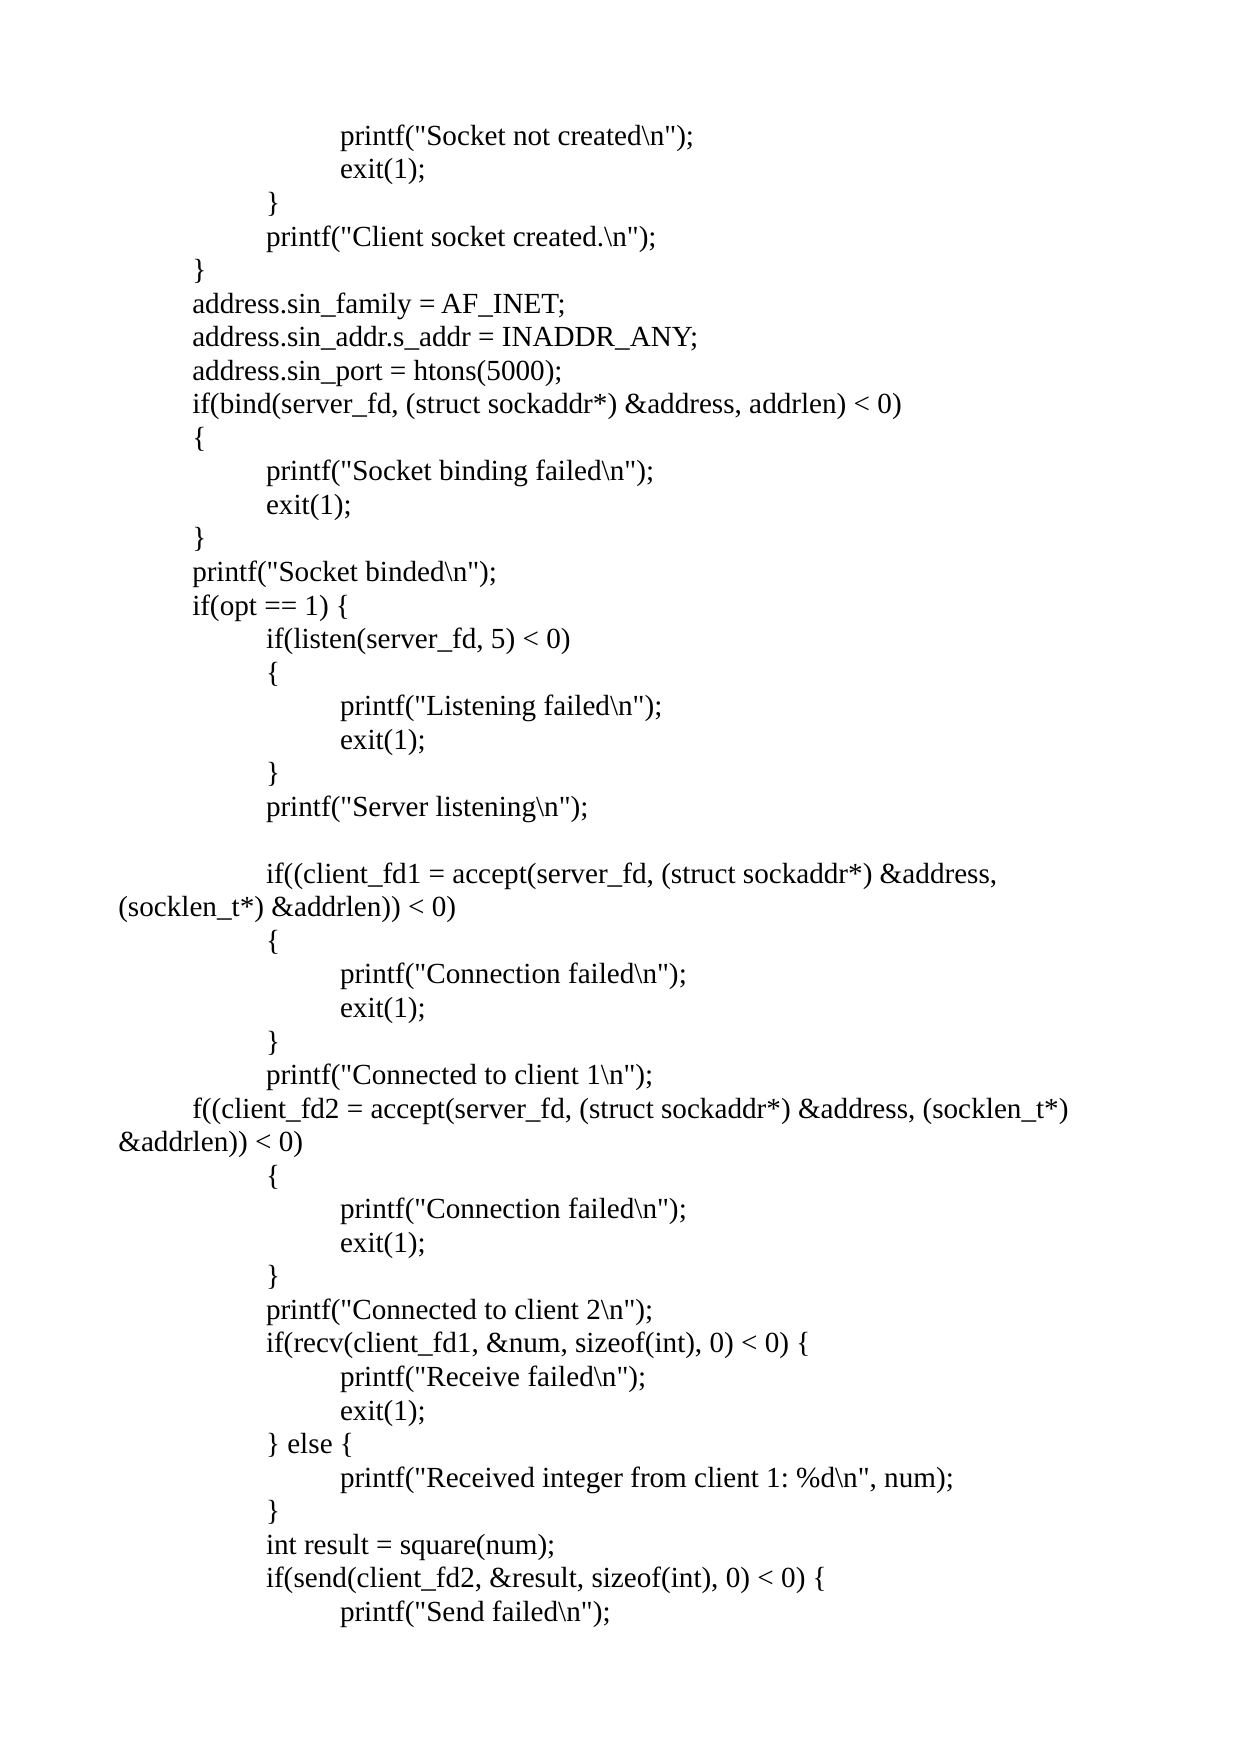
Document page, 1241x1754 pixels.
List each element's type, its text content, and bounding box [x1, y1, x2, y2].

text } else { [118, 1426, 1122, 1460]
text if((client_fd1 = accept(server_fd, (struct sockaddr*) &address, (socklen_t*) &addrlen)) < 0) [118, 856, 1122, 923]
text if(opt == 1) { [118, 588, 1122, 621]
text printf("Client socket created.\n"); [118, 219, 1122, 252]
text printf("Connected to client 2\n"); [118, 1292, 1122, 1326]
text } [118, 521, 1122, 554]
text printf("Listening failed\n"); [118, 688, 1122, 722]
text } [118, 755, 1122, 789]
text exit(1); [118, 1393, 1122, 1426]
text if(send(client_fd2, &result, sizeof(int), 0) < 0) { [118, 1560, 1122, 1594]
text printf("Socket not created\n"); [118, 118, 1122, 152]
text address.sin_addr.s_addr = INADDR_ANY; [118, 319, 1122, 353]
text exit(1); [118, 152, 1122, 185]
text int result = square(num); [118, 1527, 1122, 1560]
text printf("Receive failed\n"); [118, 1359, 1122, 1393]
text exit(1); [118, 487, 1122, 521]
text } [118, 185, 1122, 219]
text printf("Socket binding failed\n"); [118, 453, 1122, 487]
text printf("Socket binded\n"); [118, 554, 1122, 588]
text printf("Server listening\n"); [118, 789, 1122, 822]
text printf("Received integer from client 1: %d\n", num); [118, 1460, 1122, 1493]
text } [118, 1258, 1122, 1292]
text { [118, 1158, 1122, 1191]
text printf("Send failed\n"); [118, 1594, 1122, 1627]
text address.sin_family = AF_INET; [118, 286, 1122, 319]
text printf("Connection failed\n"); [118, 957, 1122, 990]
text printf("Connection failed\n"); [118, 1191, 1122, 1225]
text if(recv(client_fd1, &num, sizeof(int), 0) < 0) { [118, 1326, 1122, 1359]
text { [118, 923, 1122, 957]
text { [118, 420, 1122, 453]
text } [118, 252, 1122, 286]
text } [118, 1024, 1122, 1057]
text { [118, 655, 1122, 688]
text printf("Connected to client 1\n"); [118, 1057, 1122, 1091]
text } [118, 1493, 1122, 1527]
text exit(1); [118, 990, 1122, 1024]
text exit(1); [118, 722, 1122, 755]
text f((client_fd2 = accept(server_fd, (struct sockaddr*) &address, (socklen_t*) &addrlen)) < 0) [118, 1091, 1122, 1158]
text if(listen(server_fd, 5) < 0) [118, 621, 1122, 655]
text address.sin_port = htons(5000); [118, 353, 1122, 386]
text exit(1); [118, 1225, 1122, 1258]
text if(bind(server_fd, (struct sockaddr*) &address, addrlen) < 0) [118, 386, 1122, 420]
